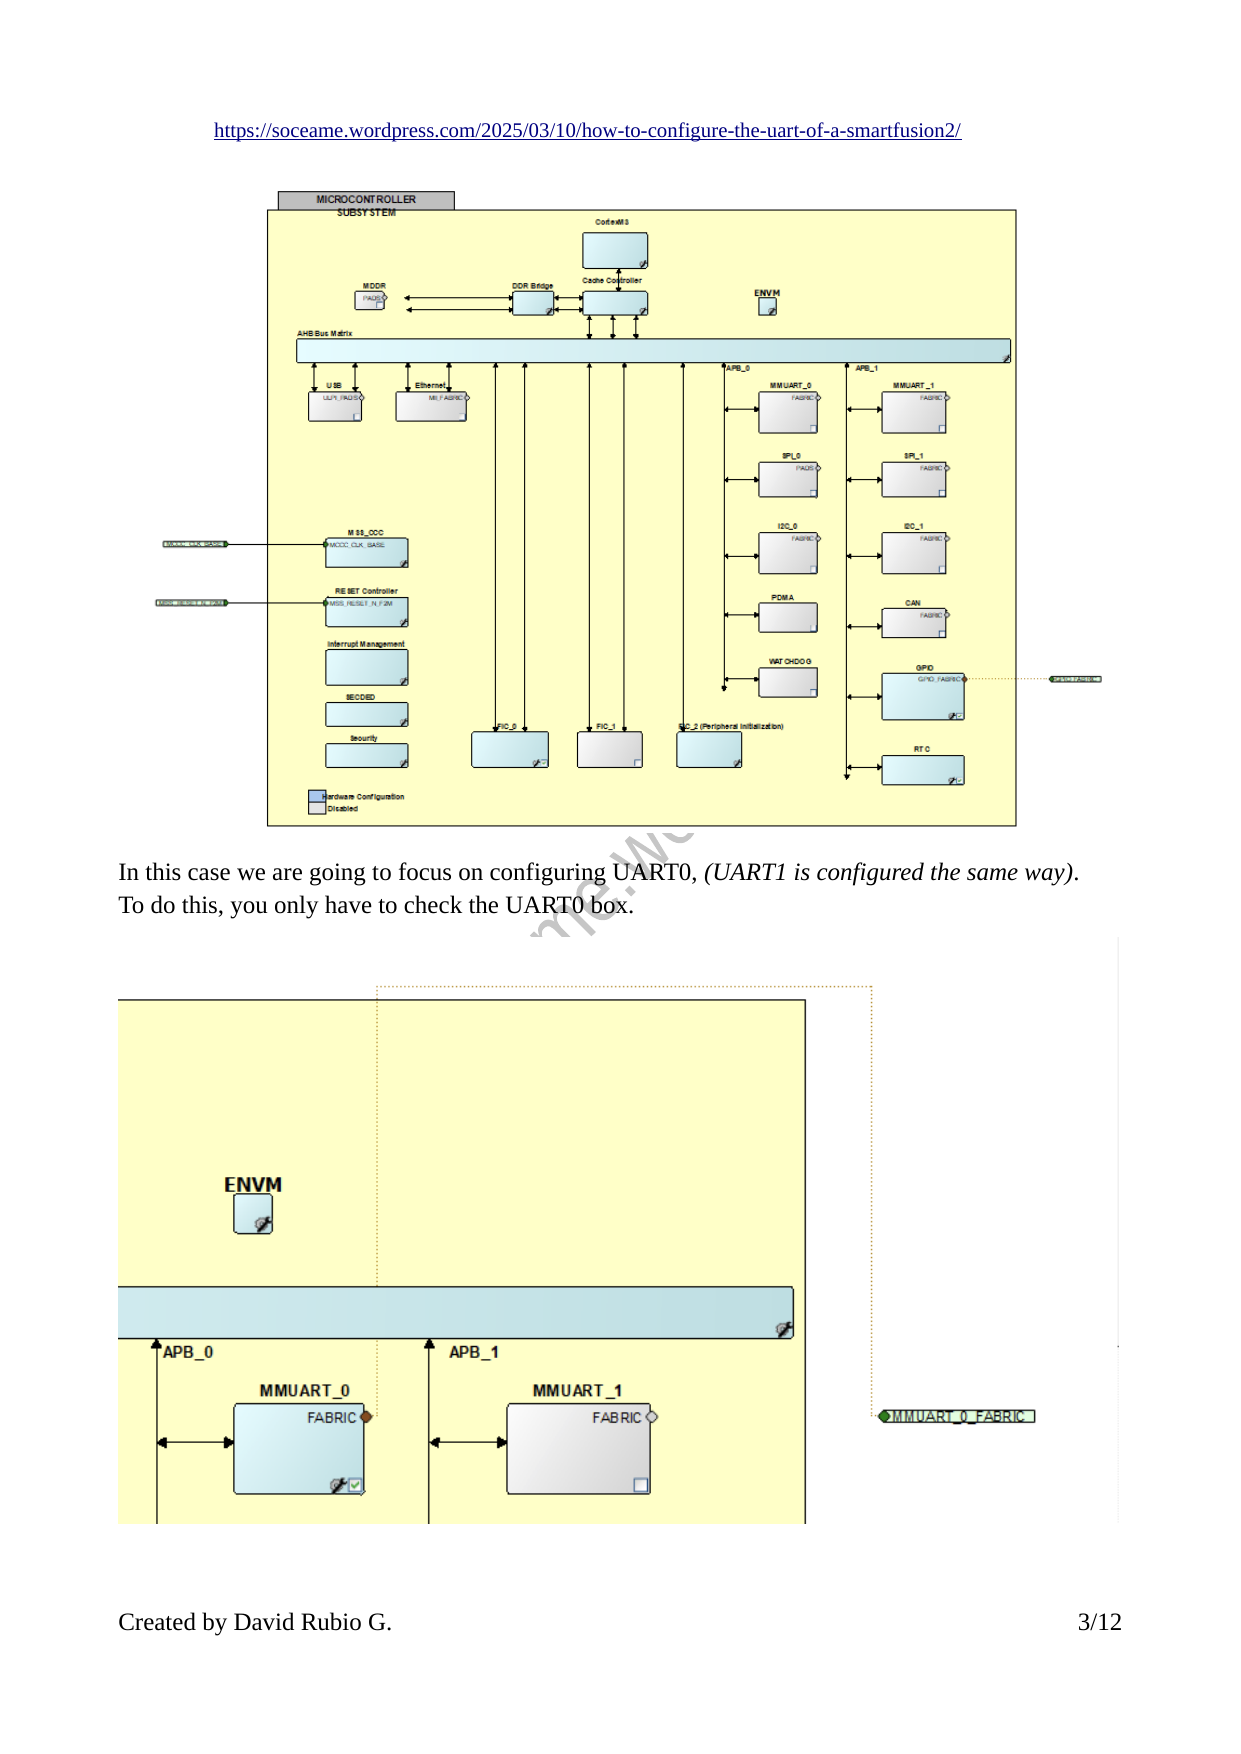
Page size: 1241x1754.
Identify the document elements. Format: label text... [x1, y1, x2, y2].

text In this case we are going to focus on configuring UART0, (UART1 is configured the same way). To do this, you only have to check the UART0 box. [118, 857, 1122, 918]
picture [118, 937, 1119, 1524]
picture [118, 177, 1117, 833]
